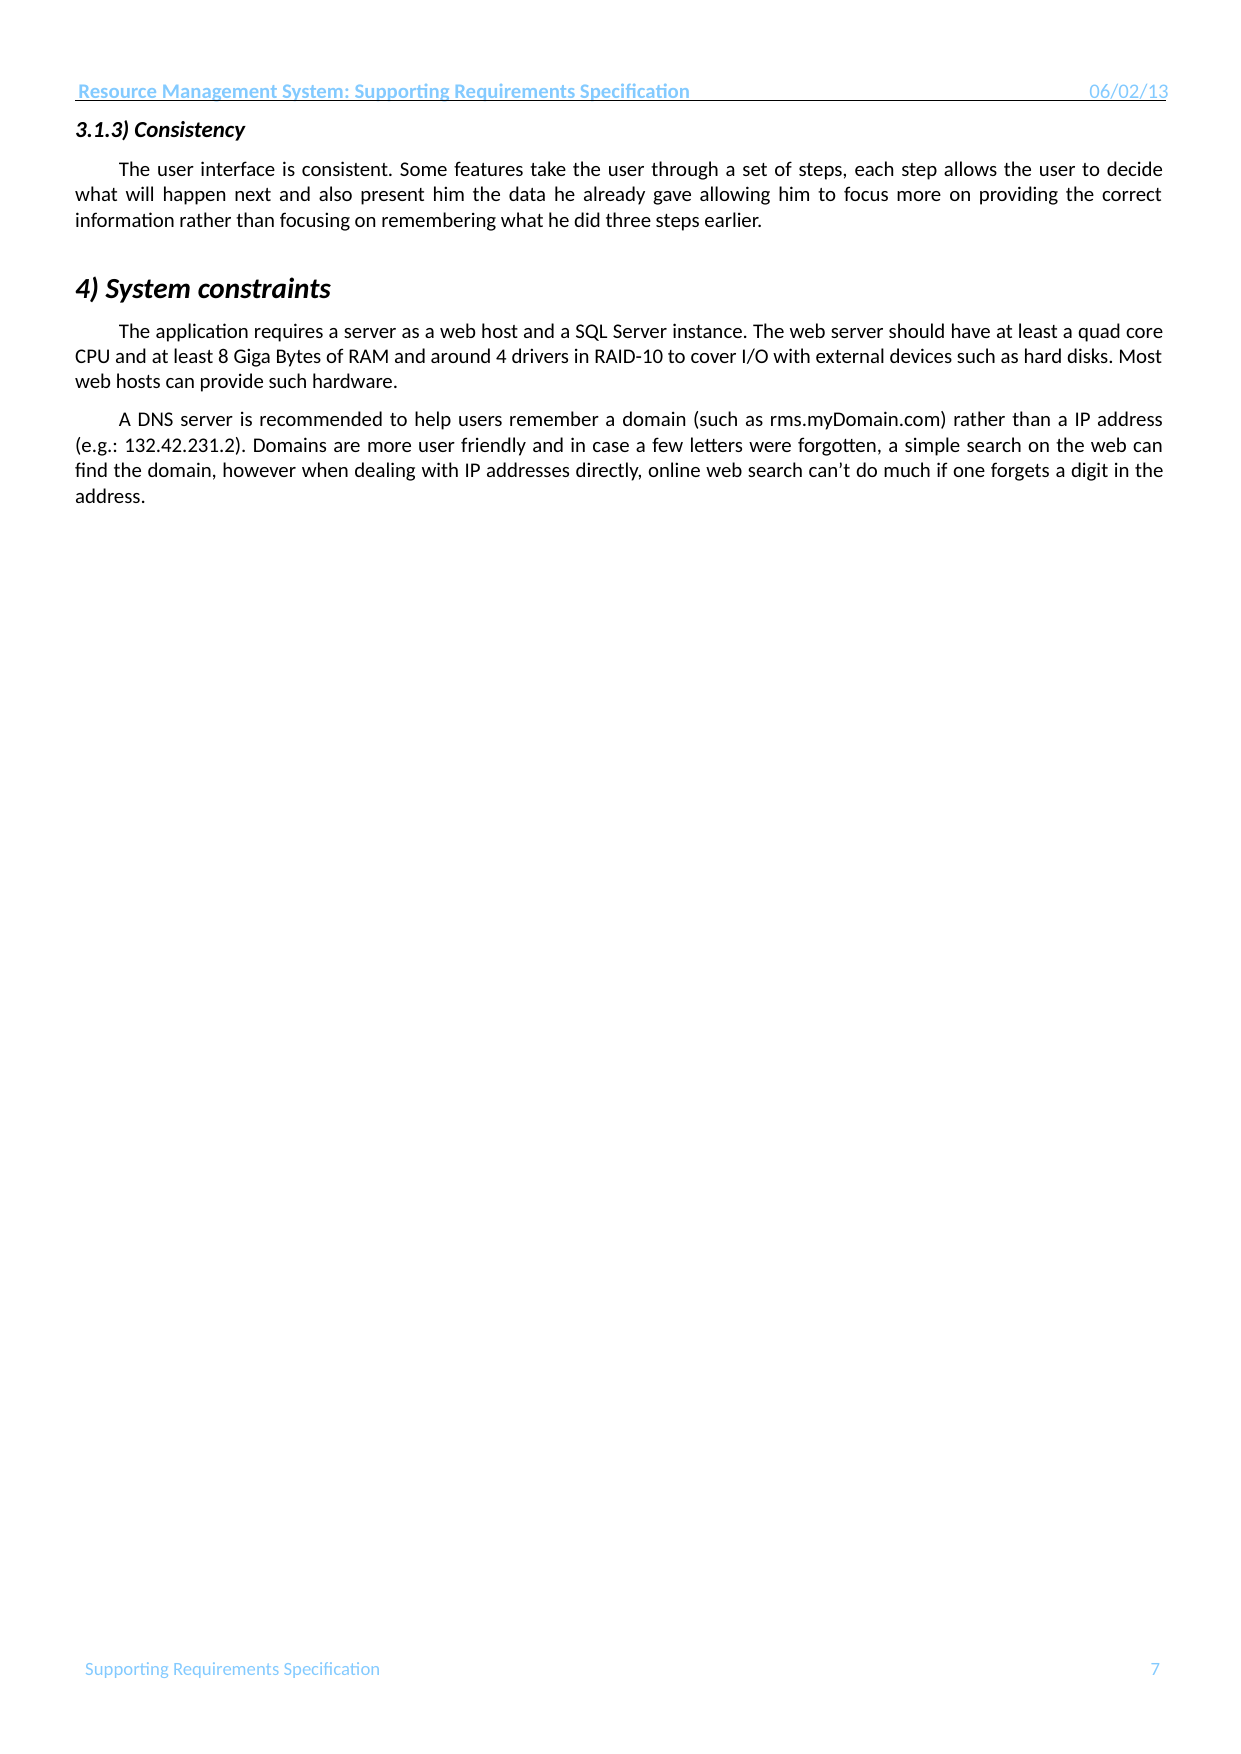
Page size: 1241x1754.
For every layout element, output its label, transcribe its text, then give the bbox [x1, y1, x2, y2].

text The application requires a server as a web host and a SQL Server instance. The web server should have at least a quad core CPU and at least 8 Giga Bytes of RAM and around 4 drivers in RAID-10 to cover I/O with external devices such as hard disks. Most web hosts can provide such hardware. [75, 318, 1166, 394]
text A DNS server is recommended to help users remember a domain (such as rms.myDomain.com) rather than a IP address (e.g.: 132.42.231.2). Domains are more user friendly and in case a few letters were forgotten, a simple search on the web can find the domain, however when dealing with IP addresses directly, online web search can’t do much if one forgets a digit in the address. [75, 407, 1166, 508]
subtitle 3.1.3) Consistency [75, 116, 1166, 143]
text The user interface is consistent. Some features take the user through a set of steps, each step allows the user to decide what will happen next and also present him the data he already gave allowing him to focus more on providing the correct information rather than focusing on remembering what he did three steps earlier. [75, 156, 1166, 232]
subtitle 4) System constraints [75, 270, 1166, 305]
